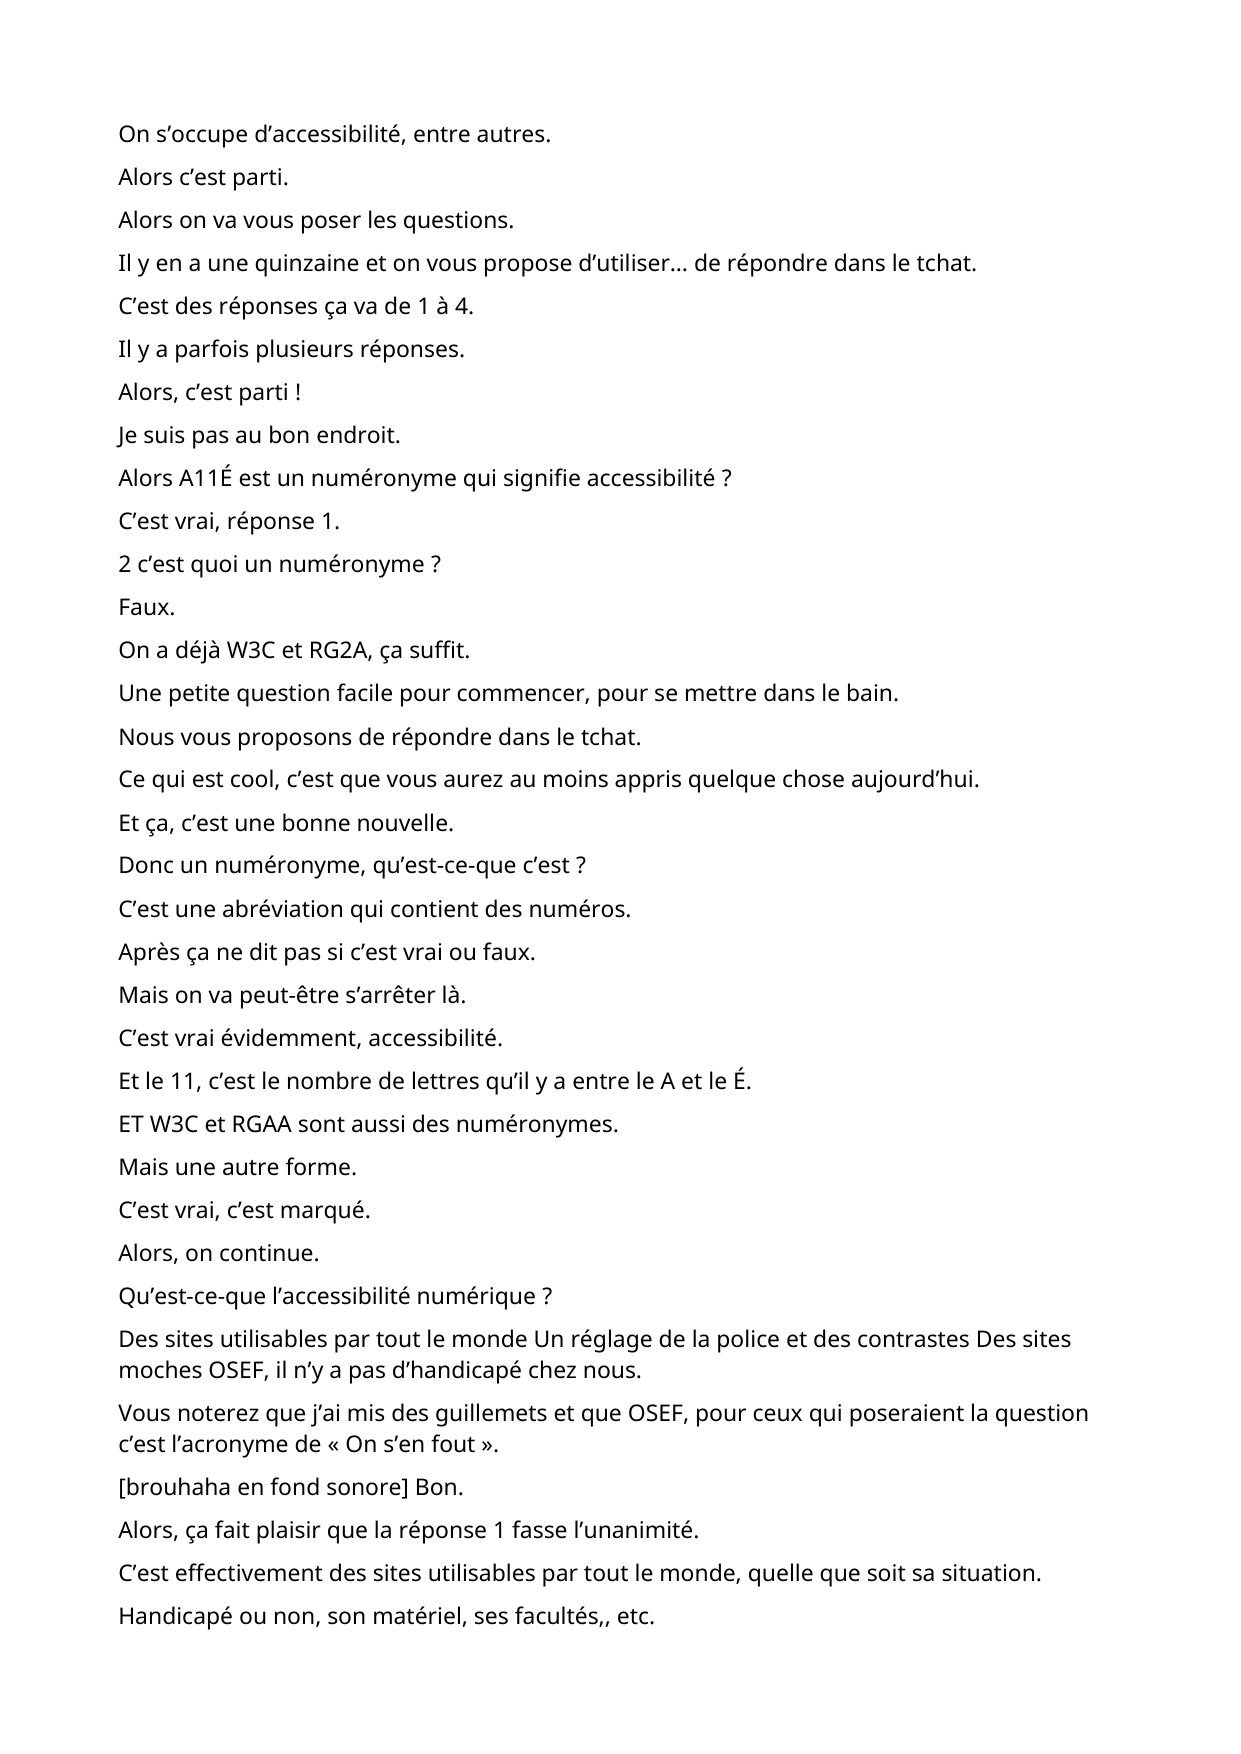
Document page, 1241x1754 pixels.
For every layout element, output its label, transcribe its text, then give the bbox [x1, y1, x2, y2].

text Et le 11, c’est le nombre de lettres qu’il y a entre le A et le É. [118, 1064, 1122, 1096]
text Mais on va peut-être s’arrêter là. [118, 978, 1122, 1010]
text Alors, on continue. [118, 1237, 1122, 1268]
text Après ça ne dit pas si c’est vrai ou faux. [118, 936, 1122, 967]
text Il y en a une quinzaine et on vous propose d’utiliser… de répondre dans le tchat. [118, 247, 1122, 278]
text Des sites utilisables par tout le monde Un réglage de la police et des contrastes Des sites moches OSEF, il n’y a pas d’handicapé chez nous. [118, 1323, 1122, 1385]
text Et ça, c’est une bonne nouvelle. [118, 806, 1122, 838]
text [brouhaha en fond sonore] Bon. [118, 1471, 1122, 1502]
text Il y a parfois plusieurs réponses. [118, 333, 1122, 364]
text C’est vrai, réponse 1. [118, 505, 1122, 537]
text C’est des réponses ça va de 1 à 4. [118, 290, 1122, 321]
text C’est effectivement des sites utilisables par tout le monde, quelle que soit sa situation. [118, 1557, 1122, 1588]
text ET W3C et RGAA sont aussi des numéronymes. [118, 1108, 1122, 1139]
text Mais une autre forme. [118, 1151, 1122, 1182]
text Handicapé ou non, son matériel, ses facultés,, etc. [118, 1600, 1122, 1632]
text Faux. [118, 591, 1122, 623]
text Donc un numéronyme, qu’est-ce-que c’est ? [118, 849, 1122, 881]
text Qu’est-ce-que l’accessibilité numérique ? [118, 1280, 1122, 1311]
text On a déjà W3C et RG2A, ça suffit. [118, 634, 1122, 666]
text Alors c’est parti. [118, 161, 1122, 192]
text On s’occupe d’accessibilité, entre autres. [118, 118, 1122, 149]
text 2 c’est quoi un numéronyme ? [118, 548, 1122, 579]
text Alors on va vous poser les questions. [118, 204, 1122, 235]
text Je suis pas au bon endroit. [118, 419, 1122, 451]
text Alors, c’est parti ! [118, 376, 1122, 407]
text Ce qui est cool, c’est que vous aurez au moins appris quelque chose aujourd’hui. [118, 763, 1122, 795]
text Alors A11É est un numéronyme qui signifie accessibilité ? [118, 462, 1122, 493]
text C’est une abréviation qui contient des numéros. [118, 892, 1122, 924]
text C’est vrai évidemment, accessibilité. [118, 1022, 1122, 1053]
text Nous vous proposons de répondre dans le tchat. [118, 720, 1122, 752]
text C’est vrai, c’est marqué. [118, 1194, 1122, 1225]
text Une petite question facile pour commencer, pour se mettre dans le bain. [118, 677, 1122, 709]
text Vous noterez que j’ai mis des guillemets et que OSEF, pour ceux qui poseraient la question c’est l’acronyme de « On s’en fout ». [118, 1397, 1122, 1459]
text Alors, ça fait plaisir que la réponse 1 fasse l’unanimité. [118, 1514, 1122, 1546]
